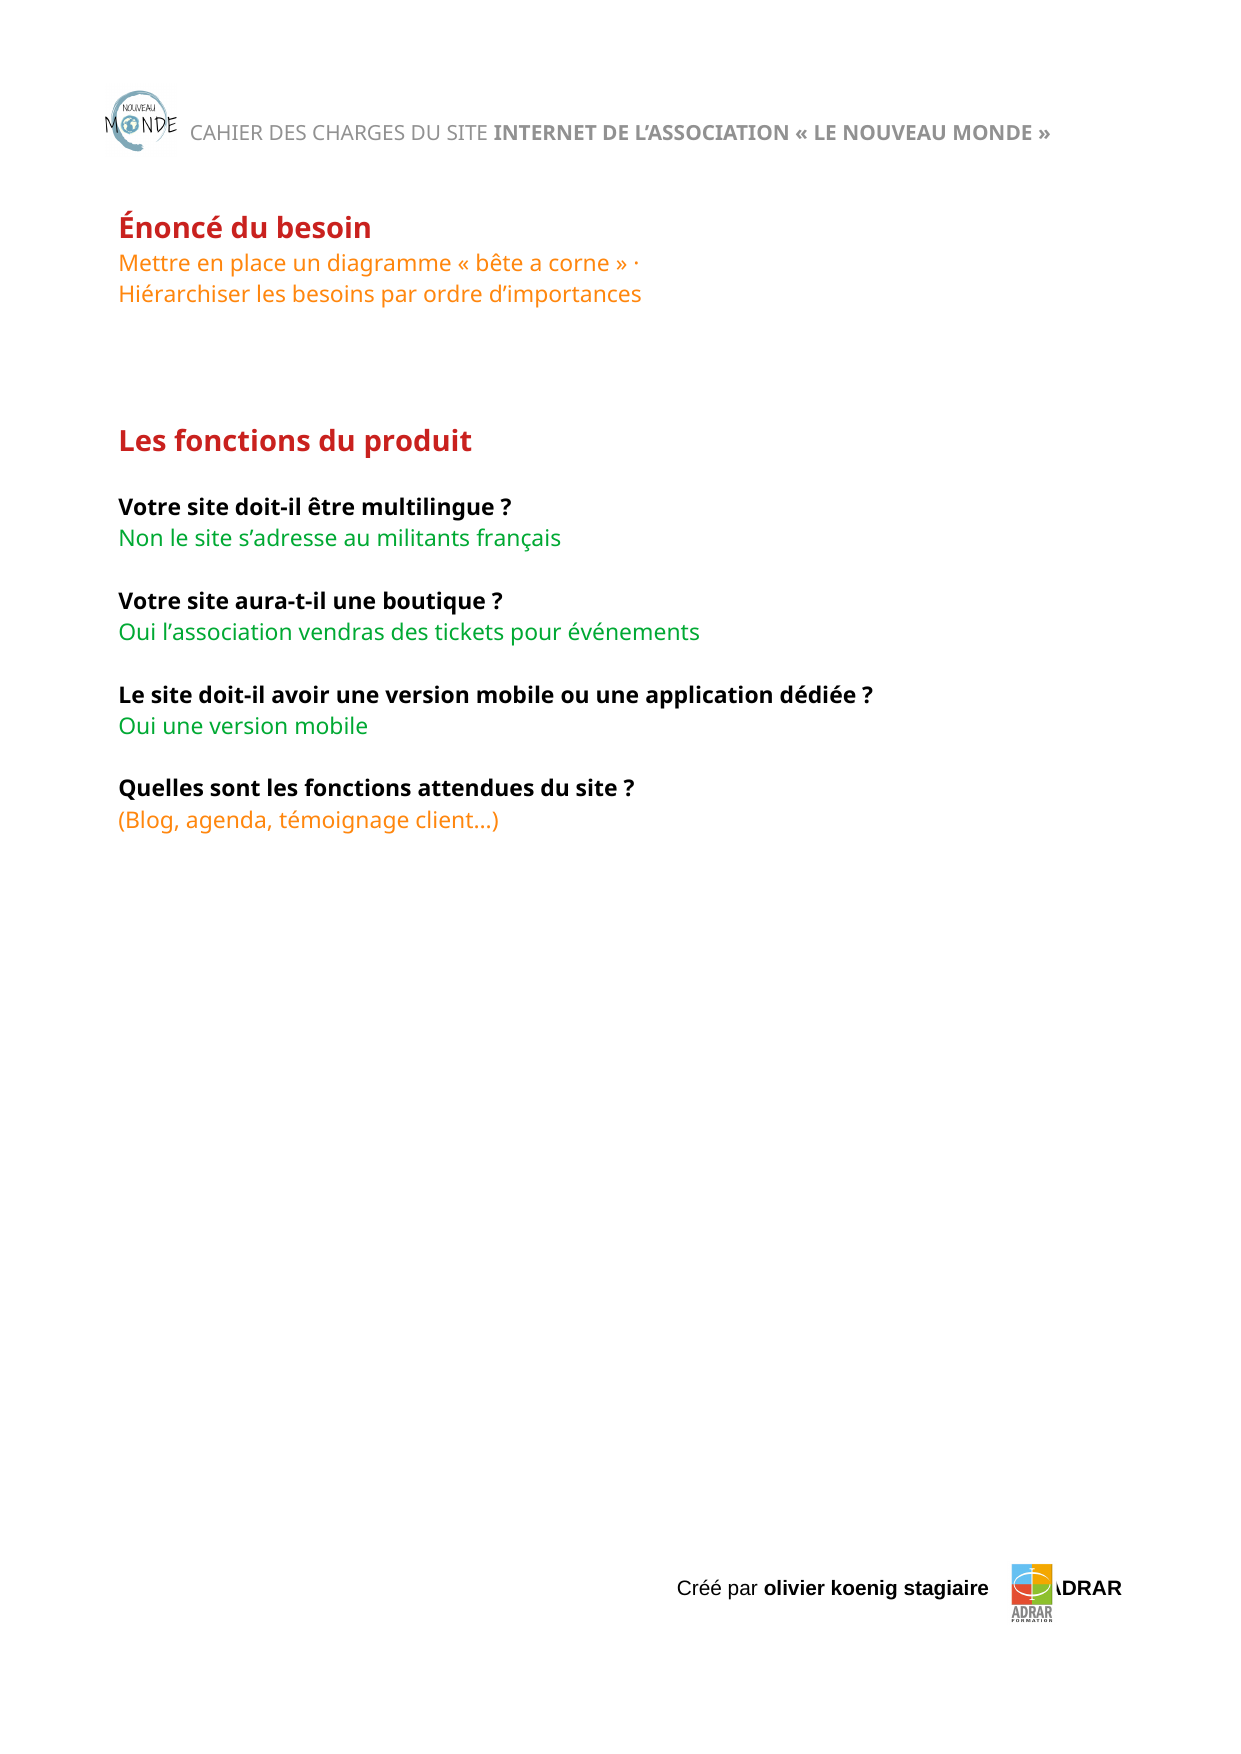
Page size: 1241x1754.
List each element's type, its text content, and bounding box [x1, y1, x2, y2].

picture [104, 83, 177, 157]
text Oui une version mobile [118, 710, 1122, 741]
text Votre site aura-t-il une boutique ? [118, 585, 1122, 616]
text Votre site doit-il être multilingue ? [118, 491, 1122, 522]
text (Blog, agenda, témoignage client…) [118, 803, 1122, 835]
text Le site doit-il avoir une version mobile ou une application dédiée ? [118, 678, 1122, 710]
text Non le site s’adresse au militants français [118, 522, 1122, 553]
picture [1007, 1561, 1057, 1625]
text Énoncé du besoin [118, 207, 1122, 247]
text Mettre en place un diagramme « bête a corne » · [118, 247, 1122, 278]
text Oui l’association vendras des tickets pour événements [118, 616, 1122, 647]
text Quelles sont les fonctions attendues du site ? [118, 772, 1122, 803]
text Les fonctions du produit [118, 420, 1122, 460]
text Hiérarchiser les besoins par ordre d’importances [118, 278, 1122, 309]
